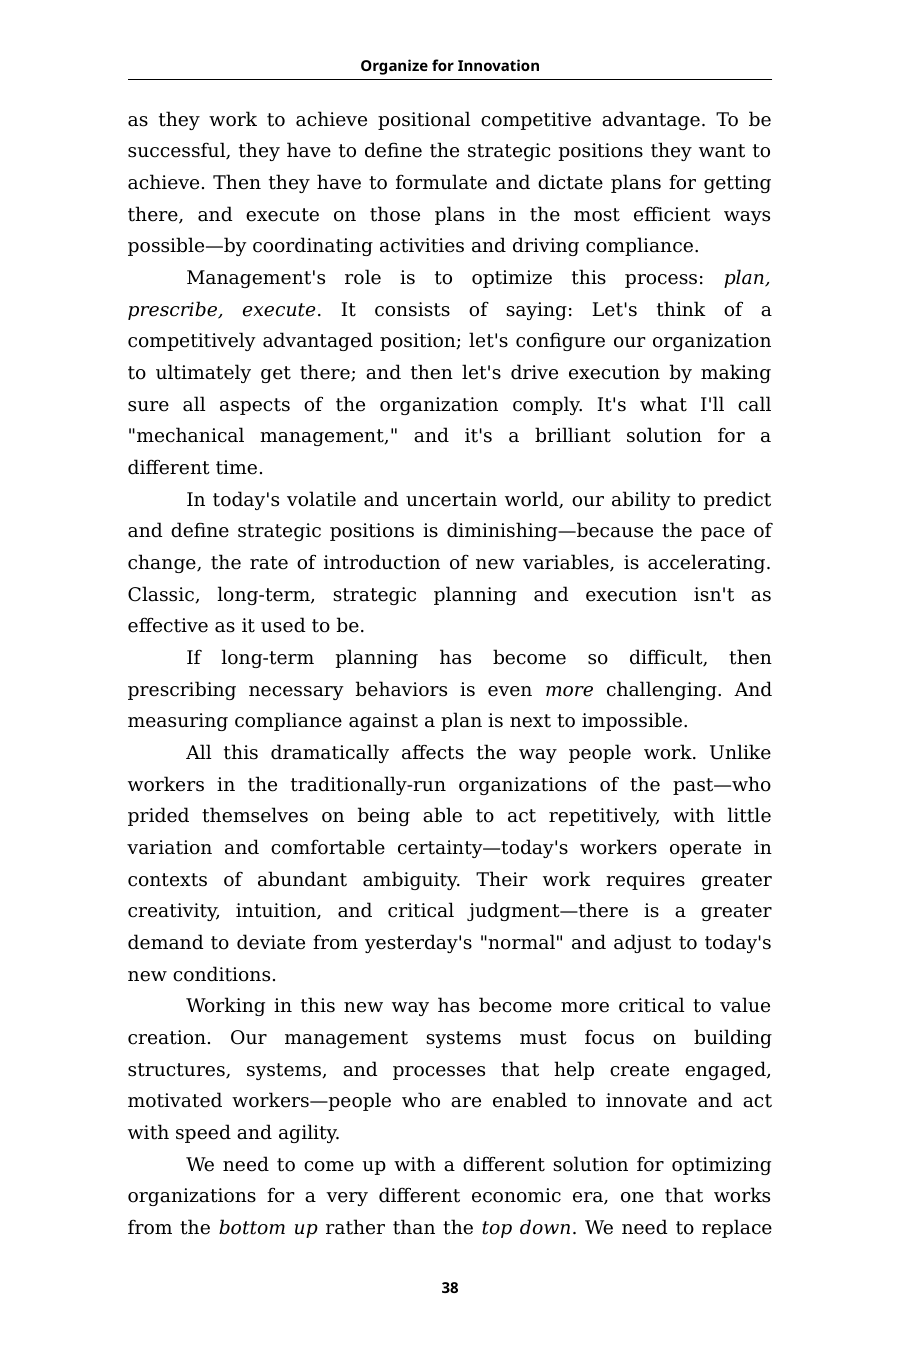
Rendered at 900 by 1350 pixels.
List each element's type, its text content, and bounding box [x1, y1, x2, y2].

text We need to come up with a different solution for optimizing organizations for a very different economic era, one that works from the bottom up rather than the top down. We need to replace [127, 1154, 772, 1239]
text In today's volatile and uncertain world, our ability to predict and define strategic positions is diminishing—because the pace of change, the rate of introduction of new variables, is accelerating. Classic, long-term, strategic planning and execution isn't as effective as it used to be. [127, 489, 772, 637]
text as they work to achieve positional competitive advantage. To be successful, they have to define the strategic positions they want to achieve. Then they have to formulate and dictate plans for getting there, and execute on those plans in the most efficient ways possible—by coordinating activities and driving compliance. [127, 109, 772, 257]
text Working in this new way has become more critical to value creation. Our management systems must focus on building structures, systems, and processes that help create engaged, motivated workers—people who are enabled to innovate and act with speed and agility. [127, 995, 772, 1144]
text Management's role is to optimize this process: plan, prescribe, execute. It consists of saying: Let's think of a competitively advantaged position; let's configure our organization to ultimately get there; and then let's drive execution by making sure all aspects of the organization comply. It's what I'll call "mechanical management," and it's a brilliant solution for a different time. [127, 267, 772, 479]
text If long-term planning has become so difficult, then prescribing necessary behaviors is even more challenging. And measuring compliance against a plan is next to impossible. [127, 647, 772, 732]
text All this dramatically affects the way people work. Unlike workers in the traditionally-run organizations of the past—who prided themselves on being able to act repetitively, with little variation and comfortable certainty—today's workers operate in contexts of abundant ambiguity. Their work requires greater creativity, intuition, and critical judgment—there is a greater demand to deviate from yesterday's "normal" and adjust to today's new conditions. [127, 742, 772, 986]
